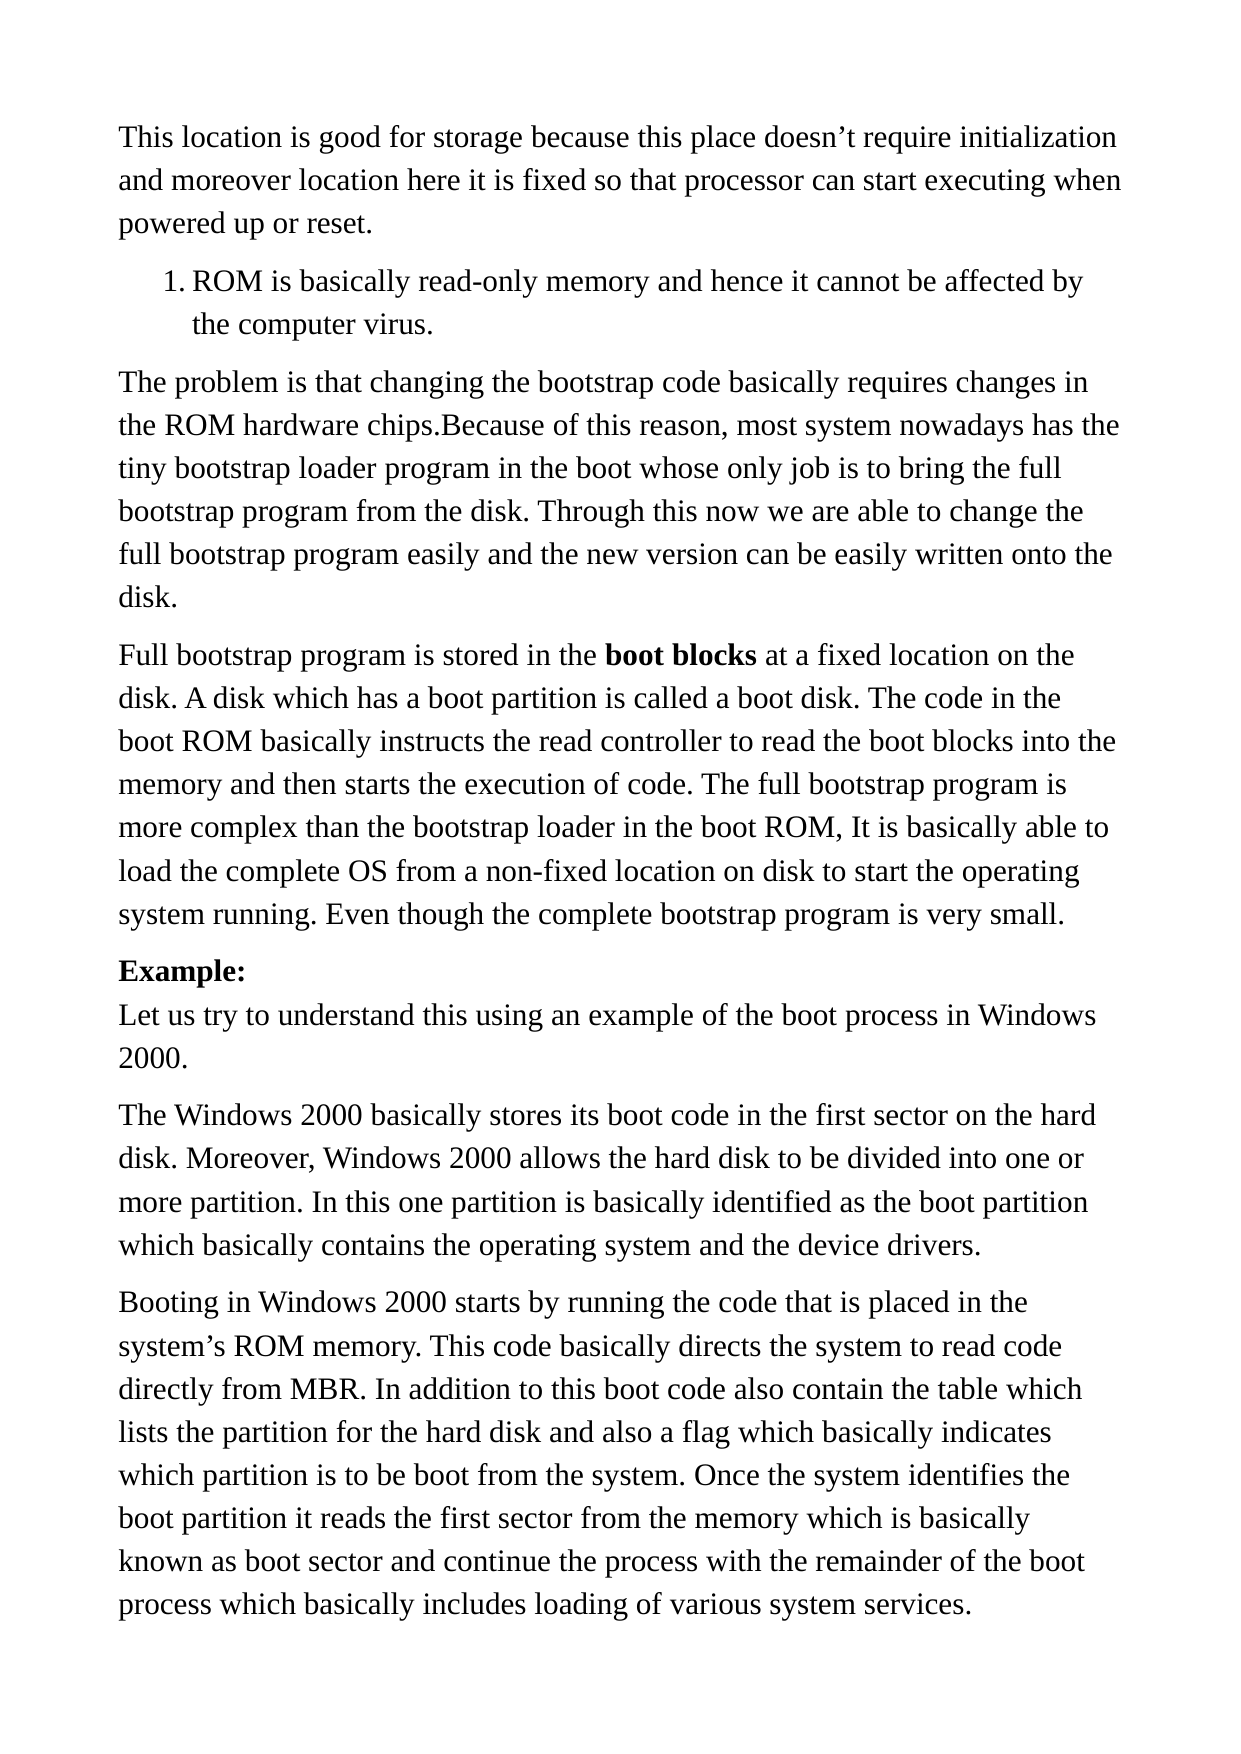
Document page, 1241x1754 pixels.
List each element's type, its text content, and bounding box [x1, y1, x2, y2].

text Booting in Windows 2000 starts by running the code that is placed in the system’s ROM memory. This code basically directs the system to read code directly from MBR. In addition to this boot code also contain the table which lists the partition for the hard disk and also a flag which basically indicates which partition is to be boot from the system. Once the system identifies the boot partition it reads the first sector from the memory which is basically known as boot sector and continue the process with the remainder of the boot process which basically includes loading of various system services. [118, 1284, 1122, 1622]
text This location is good for storage because this place doesn’t require initialization and moreover location here it is fixed so that processor can start executing when powered up or reset. [118, 118, 1122, 240]
text The problem is that changing the bootstrap code basically requires changes in the ROM hardware chips.Because of this reason, most system nowadays has the tiny bootstrap loader program in the boot whose only job is to bring the full bootstrap program from the disk. Through this now we are able to change the full bootstrap program easily and the new version can be easily written onto the disk. [118, 363, 1122, 614]
text Example: Let us try to understand this using an example of the boot process in Windows 2000. [118, 953, 1122, 1075]
list ROM is basically read-only memory and hence it cannot be affected by the computer virus. [162, 262, 1122, 341]
text Full bootstrap program is stored in the boot blocks at a fixed location on the disk. A disk which has a boot partition is called a boot disk. The code in the boot ROM basically instructs the read controller to read the boot blocks into the memory and then starts the execution of code. The full bootstrap program is more complex than the bootstrap loader in the boot ROM, It is basically able to load the complete OS from a non-fixed location on disk to start the operating system running. Even though the complete bootstrap program is very small. [118, 636, 1122, 931]
text The Windows 2000 basically stores its boot code in the first sector on the hard disk. Moreover, Windows 2000 allows the hard disk to be divided into one or more partition. In this one partition is basically identified as the boot partition which basically contains the operating system and the device drivers. [118, 1097, 1122, 1262]
